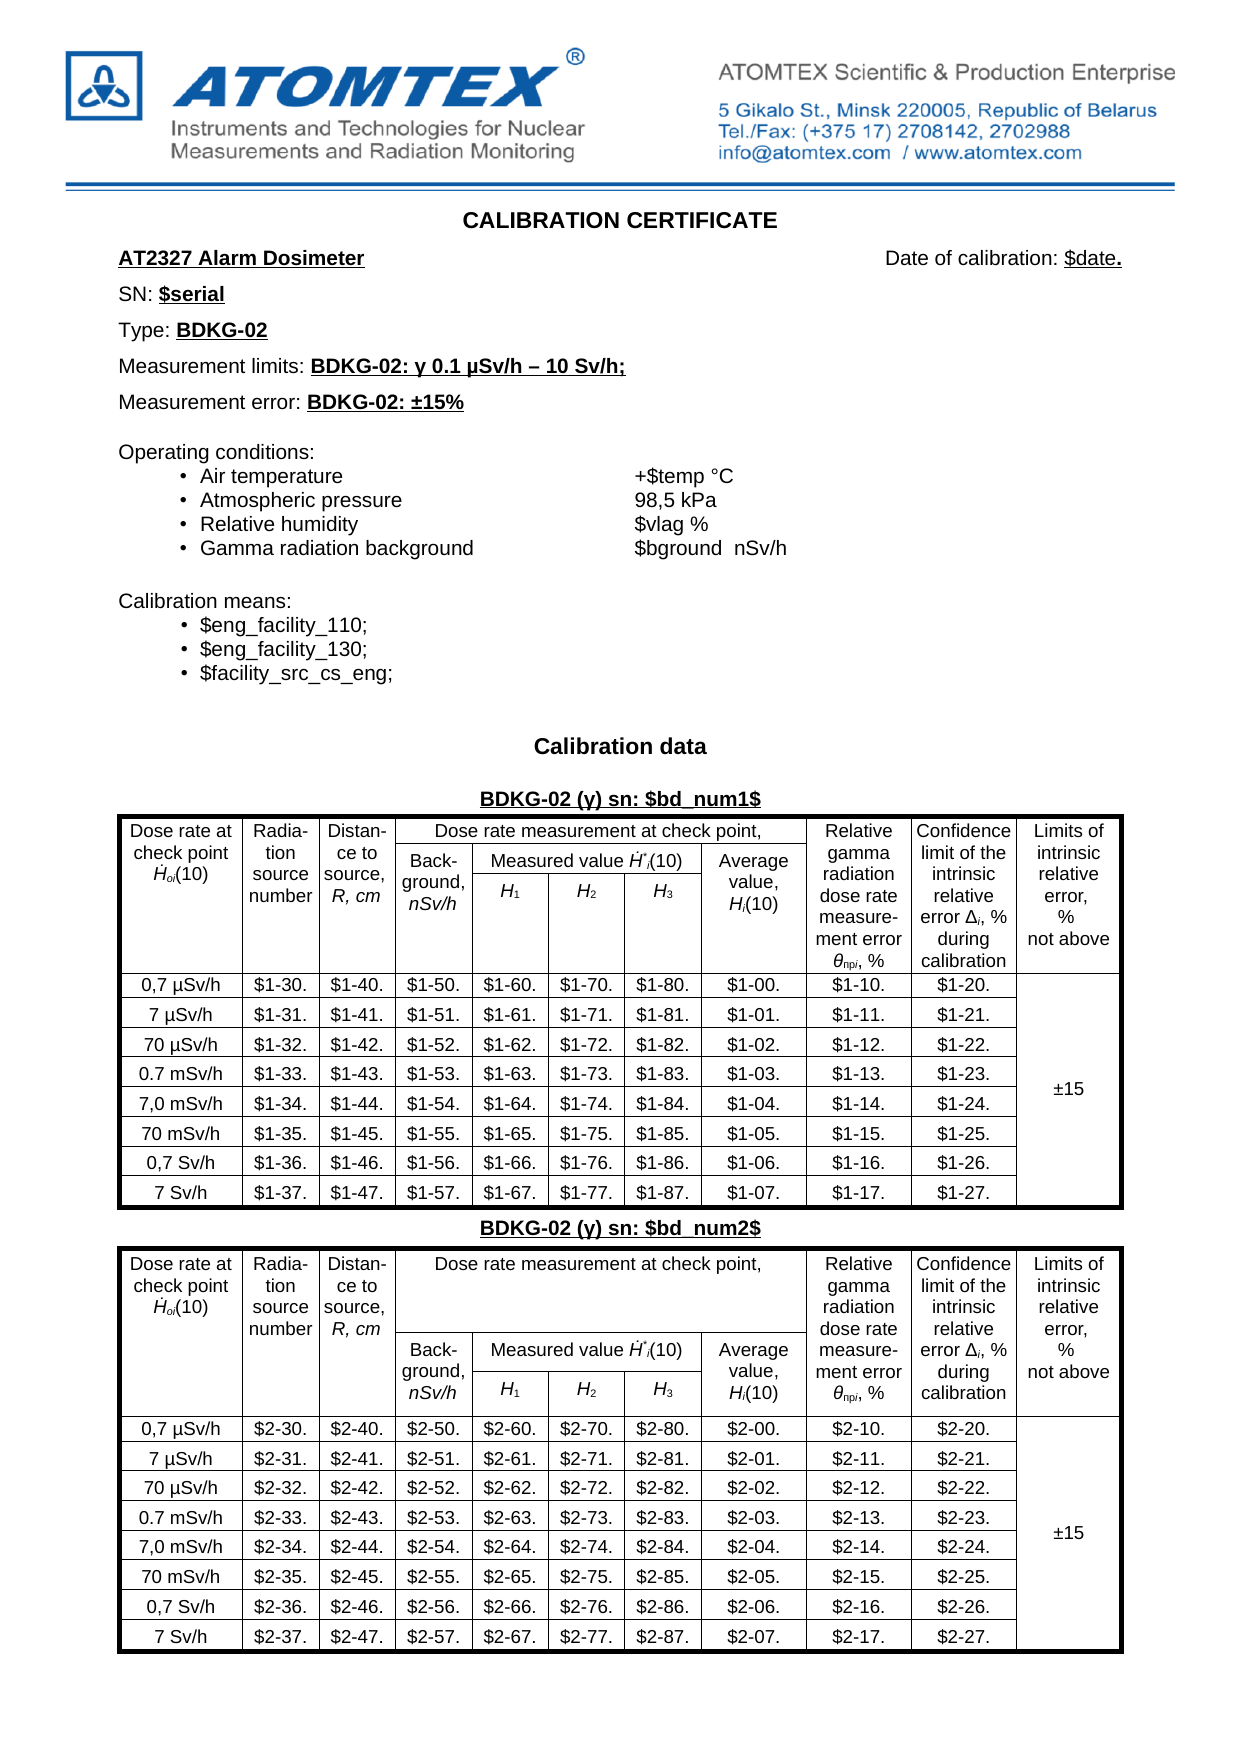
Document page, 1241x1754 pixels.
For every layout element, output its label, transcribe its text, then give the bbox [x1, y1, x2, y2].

table_cell $1-07. [702, 1176, 806, 1205]
table_cell $2-83. [625, 1501, 701, 1530]
table_cell $2-47. [320, 1620, 395, 1648]
list Gamma radiation background $bground nSv/h [179, 536, 1122, 560]
table_cell $1-01. [702, 998, 806, 1027]
table_cell $2-74. [549, 1531, 624, 1559]
table_cell $1-53. [396, 1057, 472, 1086]
table_cell $2-17. [807, 1620, 911, 1648]
table_cell $2-13. [807, 1501, 911, 1530]
table_cell $1-37. [243, 1176, 319, 1205]
table_cell $2-76. [549, 1590, 624, 1619]
table_cell $2-50. [396, 1417, 472, 1441]
table_cell $2-31. [243, 1442, 319, 1470]
table_cell Dose rate measurement at check point, [396, 819, 806, 843]
table_cell $1-75. [549, 1117, 624, 1146]
table_cell $1-20. [912, 974, 1016, 997]
table_cell 70 mSv/h [122, 1560, 242, 1589]
table_cell $1-66. [473, 1147, 548, 1175]
table_cell $1-52. [396, 1028, 472, 1056]
table_cell $1-36. [243, 1147, 319, 1175]
table_cell Back-ground, nSv/h [396, 1333, 472, 1416]
table_cell $1-51. [396, 998, 472, 1027]
table_cell $1-42. [320, 1028, 395, 1056]
table_cell 70 µSv/h [122, 1028, 242, 1056]
table_cell H1 [473, 874, 548, 972]
table_cell $1-71. [549, 998, 624, 1027]
table_cell $1-06. [702, 1147, 806, 1175]
table_cell 0,7 µSv/h [122, 1417, 242, 1441]
table_cell H1 [473, 1372, 548, 1416]
table_cell $2-27. [912, 1620, 1016, 1648]
list Atmospheric pressure 98,5 kPa [179, 488, 1122, 512]
table_cell $2-63. [473, 1501, 548, 1530]
table_cell $2-73. [549, 1501, 624, 1530]
table_cell $1-02. [702, 1028, 806, 1056]
table_cell $2-32. [243, 1471, 319, 1500]
table_cell H3 [625, 874, 701, 972]
table_cell $1-76. [549, 1147, 624, 1175]
table_cell $2-86. [625, 1590, 701, 1619]
list $eng_facility_110; [123, 613, 1122, 637]
table_cell $2-04. [702, 1531, 806, 1559]
table_cell $1-50. [396, 974, 472, 997]
table_cell $2-02. [702, 1471, 806, 1500]
table_cell 7 Sv/h [122, 1620, 242, 1648]
table_cell $1-61. [473, 998, 548, 1027]
table_cell $1-80. [625, 974, 701, 997]
table_cell $1-84. [625, 1087, 701, 1116]
table_cell Confidence limit of the intrinsic relative error Δi, % during calibration [912, 819, 1016, 972]
table_cell $1-65. [473, 1117, 548, 1146]
table_cell Back-ground, nSv/h [396, 844, 472, 972]
text Measurement limits: BDKG-02: γ 0.1 µSv/h – 10 Sv/h; [118, 354, 1122, 378]
table_cell $1-35. [243, 1117, 319, 1146]
table_cell $1-45. [320, 1117, 395, 1146]
table_cell $2-12. [807, 1471, 911, 1500]
table_cell Distan-ce to source, R, сm [320, 819, 395, 972]
table_cell $2-15. [807, 1560, 911, 1589]
text Calibration means: [118, 589, 1122, 613]
table_cell $2-53. [396, 1501, 472, 1530]
table_cell H3 [625, 1372, 701, 1416]
table_cell 7 µSv/h [122, 998, 242, 1027]
table_cell $1-23. [912, 1057, 1016, 1086]
table_cell 7 Sv/h [122, 1176, 242, 1205]
table_cell Radia-tion source number [243, 1251, 319, 1416]
table_cell $2-75. [549, 1560, 624, 1589]
table_cell $2-55. [396, 1560, 472, 1589]
table_cell $1-87. [625, 1176, 701, 1205]
list $facility_src_cs_eng; [123, 661, 1122, 685]
table_cell $1-26. [912, 1147, 1016, 1175]
table_cell $1-54. [396, 1087, 472, 1116]
table_cell $2-62. [473, 1471, 548, 1500]
table_cell $2-52. [396, 1471, 472, 1500]
table_cell Average value, Hi(10) [702, 844, 806, 972]
table_cell $1-27. [912, 1176, 1016, 1205]
table_cell ±15 [1017, 974, 1119, 1205]
table_cell $2-00. [702, 1417, 806, 1441]
table_cell $2-16. [807, 1590, 911, 1619]
table_cell $1-32. [243, 1028, 319, 1056]
table_cell $1-16. [807, 1147, 911, 1175]
table_cell $1-62. [473, 1028, 548, 1056]
table_cell $2-37. [243, 1620, 319, 1648]
table_cell $1-30. [243, 974, 319, 997]
table_cell Limits of intrinsic relative error, % not above [1017, 1251, 1119, 1416]
table_cell $1-21. [912, 998, 1016, 1027]
table_cell $2-20. [912, 1417, 1016, 1441]
table_cell $2-82. [625, 1471, 701, 1500]
table_cell 70 µSv/h [122, 1471, 242, 1500]
table_cell $2-43. [320, 1501, 395, 1530]
table_cell $2-65. [473, 1560, 548, 1589]
table_cell ±15 [1017, 1417, 1119, 1648]
table_cell $1-25. [912, 1117, 1016, 1146]
table_cell $1-46. [320, 1147, 395, 1175]
table_cell $1-00. [702, 974, 806, 997]
table_cell $2-77. [549, 1620, 624, 1648]
table_cell $2-23. [912, 1501, 1016, 1530]
table_cell $1-77. [549, 1176, 624, 1205]
text Calibration data [118, 733, 1122, 759]
list $eng_facility_130; [123, 637, 1122, 661]
table_cell $2-85. [625, 1560, 701, 1589]
table_cell $2-67. [473, 1620, 548, 1648]
table_header BDKG-02 (γ) sn: $bd_num2$ [119, 1210, 1121, 1246]
text SN: $serial [118, 282, 1122, 306]
table_cell $2-44. [320, 1531, 395, 1559]
table_cell 0,7 µSv/h [122, 974, 242, 997]
table_cell Dose rate measurement at check point, [396, 1251, 806, 1332]
table_cell $1-63. [473, 1057, 548, 1086]
table_cell $1-74. [549, 1087, 624, 1116]
table_cell $1-11. [807, 998, 911, 1027]
table_cell $1-22. [912, 1028, 1016, 1056]
table_cell $1-10. [807, 974, 911, 997]
table_cell $1-60. [473, 974, 548, 997]
table_cell Distan-ce to source, R, сm [320, 1251, 395, 1416]
table_cell $1-17. [807, 1176, 911, 1205]
table_cell $2-11. [807, 1442, 911, 1470]
table_cell $1-41. [320, 998, 395, 1027]
table_cell $1-04. [702, 1087, 806, 1116]
table_cell $2-84. [625, 1531, 701, 1559]
table_cell $2-35. [243, 1560, 319, 1589]
table_cell H2 [549, 874, 624, 972]
table_cell $1-44. [320, 1087, 395, 1116]
table_cell Relative gamma radiation dose rate measure-ment error θпрi, % [807, 1251, 911, 1416]
text Measurement error: BDKG-02: ±15% [118, 390, 1122, 414]
table_cell $1-14. [807, 1087, 911, 1116]
table_cell $2-40. [320, 1417, 395, 1441]
table_cell H2 [549, 1372, 624, 1416]
table_cell $1-83. [625, 1057, 701, 1086]
table_cell $1-85. [625, 1117, 701, 1146]
table_cell $2-71. [549, 1442, 624, 1470]
table_cell $2-60. [473, 1417, 548, 1441]
table_cell $1-24. [912, 1087, 1016, 1116]
table_cell $2-45. [320, 1560, 395, 1589]
table_cell $1-12. [807, 1028, 911, 1056]
table_cell $2-33. [243, 1501, 319, 1530]
table_cell Limits of intrinsic relative error, % not above [1017, 819, 1119, 972]
text AT2327 Alarm Dosimeter Date of calibration: $date. [118, 246, 1122, 270]
table_cell $2-25. [912, 1560, 1016, 1589]
table_cell $2-87. [625, 1620, 701, 1648]
table_cell $1-15. [807, 1117, 911, 1146]
table_cell $1-86. [625, 1147, 701, 1175]
table_cell $1-40. [320, 974, 395, 997]
table_cell $2-10. [807, 1417, 911, 1441]
table_cell $2-64. [473, 1531, 548, 1559]
table_cell $1-70. [549, 974, 624, 997]
table_cell $2-07. [702, 1620, 806, 1648]
table_cell $2-14. [807, 1531, 911, 1559]
table_cell Average value, Hi(10) [702, 1333, 806, 1416]
table_cell $2-30. [243, 1417, 319, 1441]
table_cell $2-72. [549, 1471, 624, 1500]
table_cell $1-47. [320, 1176, 395, 1205]
table_cell 0.7 mSv/h [122, 1501, 242, 1530]
table_header BDKG-02 (γ) sn: $bd_num1$ [119, 784, 1121, 813]
table_cell $1-67. [473, 1176, 548, 1205]
table_cell $2-34. [243, 1531, 319, 1559]
table_cell Radia-tion source number [243, 819, 319, 972]
table_cell $2-06. [702, 1590, 806, 1619]
table_cell $1-64. [473, 1087, 548, 1116]
table_cell $1-05. [702, 1117, 806, 1146]
table_cell 7 µSv/h [122, 1442, 242, 1470]
table_cell Dose rate at check point Ḣoi(10) [122, 1251, 242, 1416]
list Air temperature +$temp °C [179, 464, 1122, 488]
table_cell $1-33. [243, 1057, 319, 1086]
table_cell $2-66. [473, 1590, 548, 1619]
table_cell $2-61. [473, 1442, 548, 1470]
table_cell Measured value Ḣ*i(10) [473, 1333, 701, 1371]
table_cell Dose rate at check point Ḣoi(10) [122, 819, 242, 972]
table_cell $2-81. [625, 1442, 701, 1470]
table_cell $1-31. [243, 998, 319, 1027]
table_cell $1-72. [549, 1028, 624, 1056]
table_cell $1-82. [625, 1028, 701, 1056]
table_cell $1-55. [396, 1117, 472, 1146]
table_cell $1-56. [396, 1147, 472, 1175]
text Operating conditions: [118, 440, 1122, 464]
table_cell $2-03. [702, 1501, 806, 1530]
table_cell $2-42. [320, 1471, 395, 1500]
table_cell 7,0 mSv/h [122, 1531, 242, 1559]
table_cell $2-05. [702, 1560, 806, 1589]
table_cell $1-81. [625, 998, 701, 1027]
table_cell $2-24. [912, 1531, 1016, 1559]
table_cell $1-34. [243, 1087, 319, 1116]
list Relative humidity $vlag % [179, 512, 1122, 536]
table_cell Confidence limit of the intrinsic relative error Δi, % during calibration [912, 1251, 1016, 1416]
table_cell $1-73. [549, 1057, 624, 1086]
table_cell $1-03. [702, 1057, 806, 1086]
table_cell $2-41. [320, 1442, 395, 1470]
table_cell Measured value Ḣ*i(10) [473, 844, 701, 873]
table_cell $1-13. [807, 1057, 911, 1086]
table_cell 0,7 Sv/h [122, 1147, 242, 1175]
table_cell $1-43. [320, 1057, 395, 1086]
table_cell $1-57. [396, 1176, 472, 1205]
text Type: BDKG-02 [118, 318, 1122, 342]
table_cell $2-01. [702, 1442, 806, 1470]
table_cell $2-80. [625, 1417, 701, 1441]
table_cell 70 mSv/h [122, 1117, 242, 1146]
table_cell $2-51. [396, 1442, 472, 1470]
table_cell $2-26. [912, 1590, 1016, 1619]
table_cell Relative gamma radiation dose rate measure-ment error θпрi, % [807, 819, 911, 972]
table_cell $2-21. [912, 1442, 1016, 1470]
text CALIBRATION CERTIFICATE [118, 208, 1122, 233]
table_cell $2-36. [243, 1590, 319, 1619]
table_cell $2-57. [396, 1620, 472, 1648]
table_cell $2-56. [396, 1590, 472, 1619]
table_cell 0,7 Sv/h [122, 1590, 242, 1619]
table_cell $2-70. [549, 1417, 624, 1441]
table_cell $2-22. [912, 1471, 1016, 1500]
table_cell $2-54. [396, 1531, 472, 1559]
table_cell $2-46. [320, 1590, 395, 1619]
table_cell 0.7 mSv/h [122, 1057, 242, 1086]
table_cell 7,0 mSv/h [122, 1087, 242, 1116]
